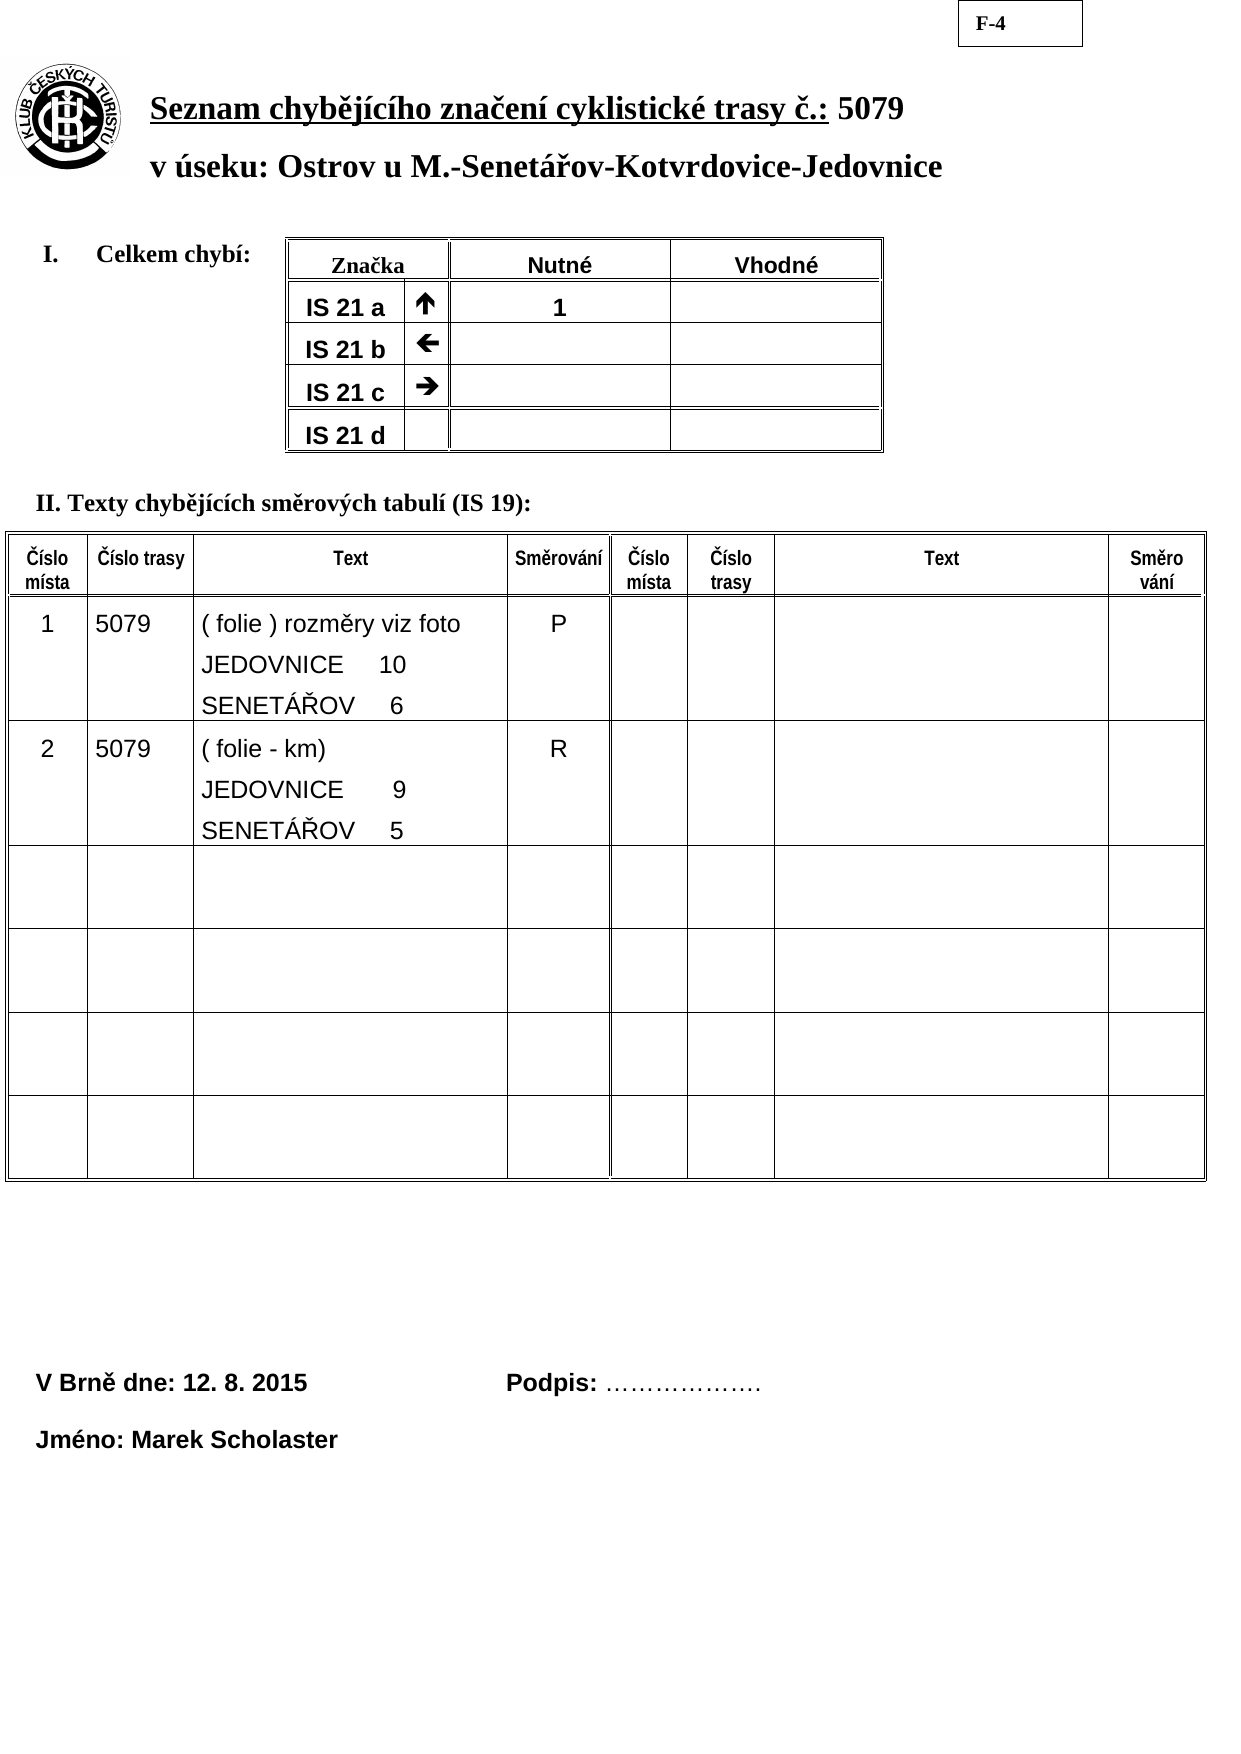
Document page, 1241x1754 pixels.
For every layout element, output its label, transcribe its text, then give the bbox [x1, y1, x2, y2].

table_cell [612, 597, 687, 720]
table_header Směro vání [1109, 535, 1204, 594]
text Jméno: Marek Scholaster [35, 1425, 1205, 1454]
table_cell [688, 721, 774, 845]
table_cell [775, 929, 1108, 1012]
table_cell 1 [7, 594, 87, 720]
table_cell [194, 929, 507, 1012]
table_cell [35, 322, 285, 364]
table_cell [88, 929, 193, 1012]
table_cell [671, 406, 882, 450]
table_cell [688, 1096, 774, 1178]
table_cell [508, 1096, 610, 1178]
table_cell [508, 929, 609, 1012]
text Seznam chybějícího značení cyklistické trasy č.: 5079 [131, 88, 1205, 127]
table_cell [35, 364, 285, 406]
picture [1, 55, 130, 177]
table_cell [1109, 1096, 1204, 1178]
table_cell [775, 721, 1108, 845]
table_cell [88, 1096, 193, 1178]
table_header Číslo trasy [88, 535, 193, 594]
subtitle F-4 [976, 11, 1065, 35]
table_cell [9, 1096, 87, 1178]
table_cell P [508, 597, 609, 720]
table_header Značka [286, 238, 449, 278]
table_cell [449, 406, 670, 450]
table_cell [671, 365, 881, 406]
table_cell ( folie ) rozměry viz foto JEDOVNICE 10 SENETÁŘOV 6 [194, 597, 507, 720]
table_cell [1109, 594, 1205, 720]
table_cell IS 21 a [289, 282, 404, 322]
table_cell [35, 406, 285, 450]
table_cell [194, 1096, 507, 1178]
table_cell [194, 846, 507, 928]
table_cell  [405, 365, 448, 406]
table_cell [612, 1013, 687, 1095]
table_cell [405, 410, 449, 450]
table_cell [508, 846, 609, 928]
table_header Směrování [508, 532, 610, 594]
table_cell [671, 323, 881, 364]
table_header Číslo místa [610, 535, 687, 594]
table_cell [9, 846, 87, 928]
table_cell 5079 [88, 597, 193, 720]
table_cell  [405, 282, 448, 322]
table_cell 2 [9, 721, 87, 845]
table_cell [88, 846, 193, 928]
table_cell [610, 1096, 687, 1178]
table_cell [775, 846, 1108, 928]
table_header I. Celkem chybí: [35, 237, 286, 278]
table_cell [9, 929, 87, 1012]
table_cell [35, 278, 285, 322]
table_cell IS 21 d [286, 406, 404, 450]
table_cell [194, 1013, 507, 1095]
table_cell [671, 278, 882, 322]
table_cell [1109, 929, 1204, 1012]
table_cell IS 21 c [289, 365, 404, 406]
table_cell [775, 597, 1108, 720]
table_cell [1109, 1013, 1204, 1095]
table_cell  [405, 323, 448, 364]
table_cell 1 [451, 282, 670, 322]
table_cell [88, 1013, 193, 1095]
table_cell [1109, 721, 1204, 845]
table_cell [451, 365, 670, 406]
table_header Text [194, 535, 507, 594]
table_cell [508, 1013, 609, 1095]
text II. Texty chybějících směrových tabulí (IS 19): [35, 488, 1205, 517]
table_cell [612, 929, 687, 1012]
table_cell [612, 846, 687, 928]
table_cell [688, 597, 774, 720]
table_header Číslo místa [9, 535, 87, 594]
table_cell [9, 1013, 87, 1095]
table_cell [688, 1013, 774, 1095]
table_cell ( folie - km) JEDOVNICE 9 SENETÁŘOV 5 [194, 721, 507, 845]
table_cell R [508, 721, 609, 845]
table_cell [1109, 846, 1204, 928]
table_cell [688, 929, 774, 1012]
table_header Vhodné [671, 240, 881, 278]
table_cell [612, 721, 687, 845]
table_cell 5079 [88, 721, 193, 845]
table_cell [451, 323, 670, 364]
table_cell IS 21 b [289, 323, 404, 364]
table_cell [688, 846, 774, 928]
text V Brně dne: 12. 8. 2015 Podpis: ………………. [35, 1367, 1205, 1396]
table_header Text [775, 535, 1108, 594]
table_header Číslo trasy [688, 535, 774, 594]
table_header Nutné [449, 238, 670, 278]
table_cell [775, 1013, 1108, 1095]
table_cell [775, 1096, 1108, 1178]
text v úseku: Ostrov u M.-Senetářov-Kotvrdovice-Jedovnice [35, 146, 1205, 184]
